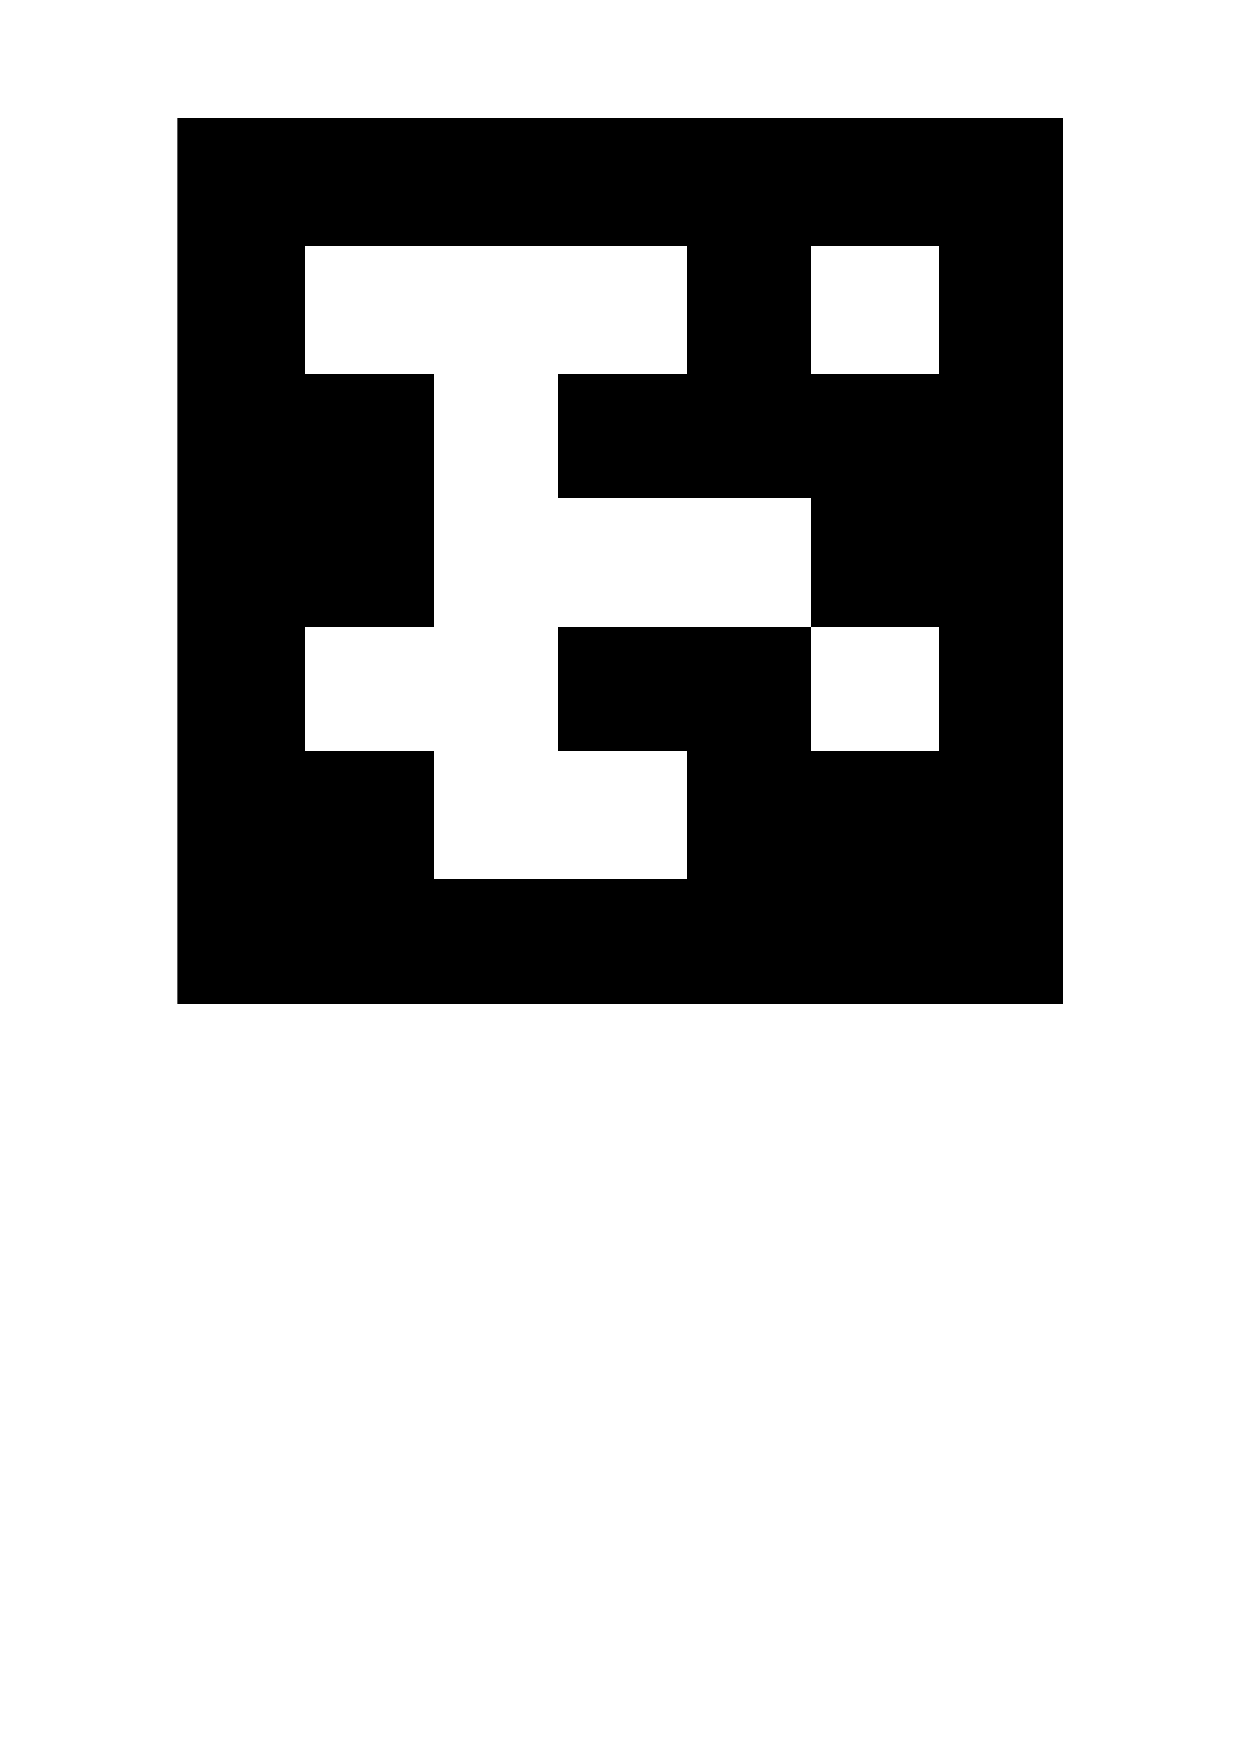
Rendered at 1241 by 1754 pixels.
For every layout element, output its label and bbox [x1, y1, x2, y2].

picture [177, 118, 1063, 1004]
